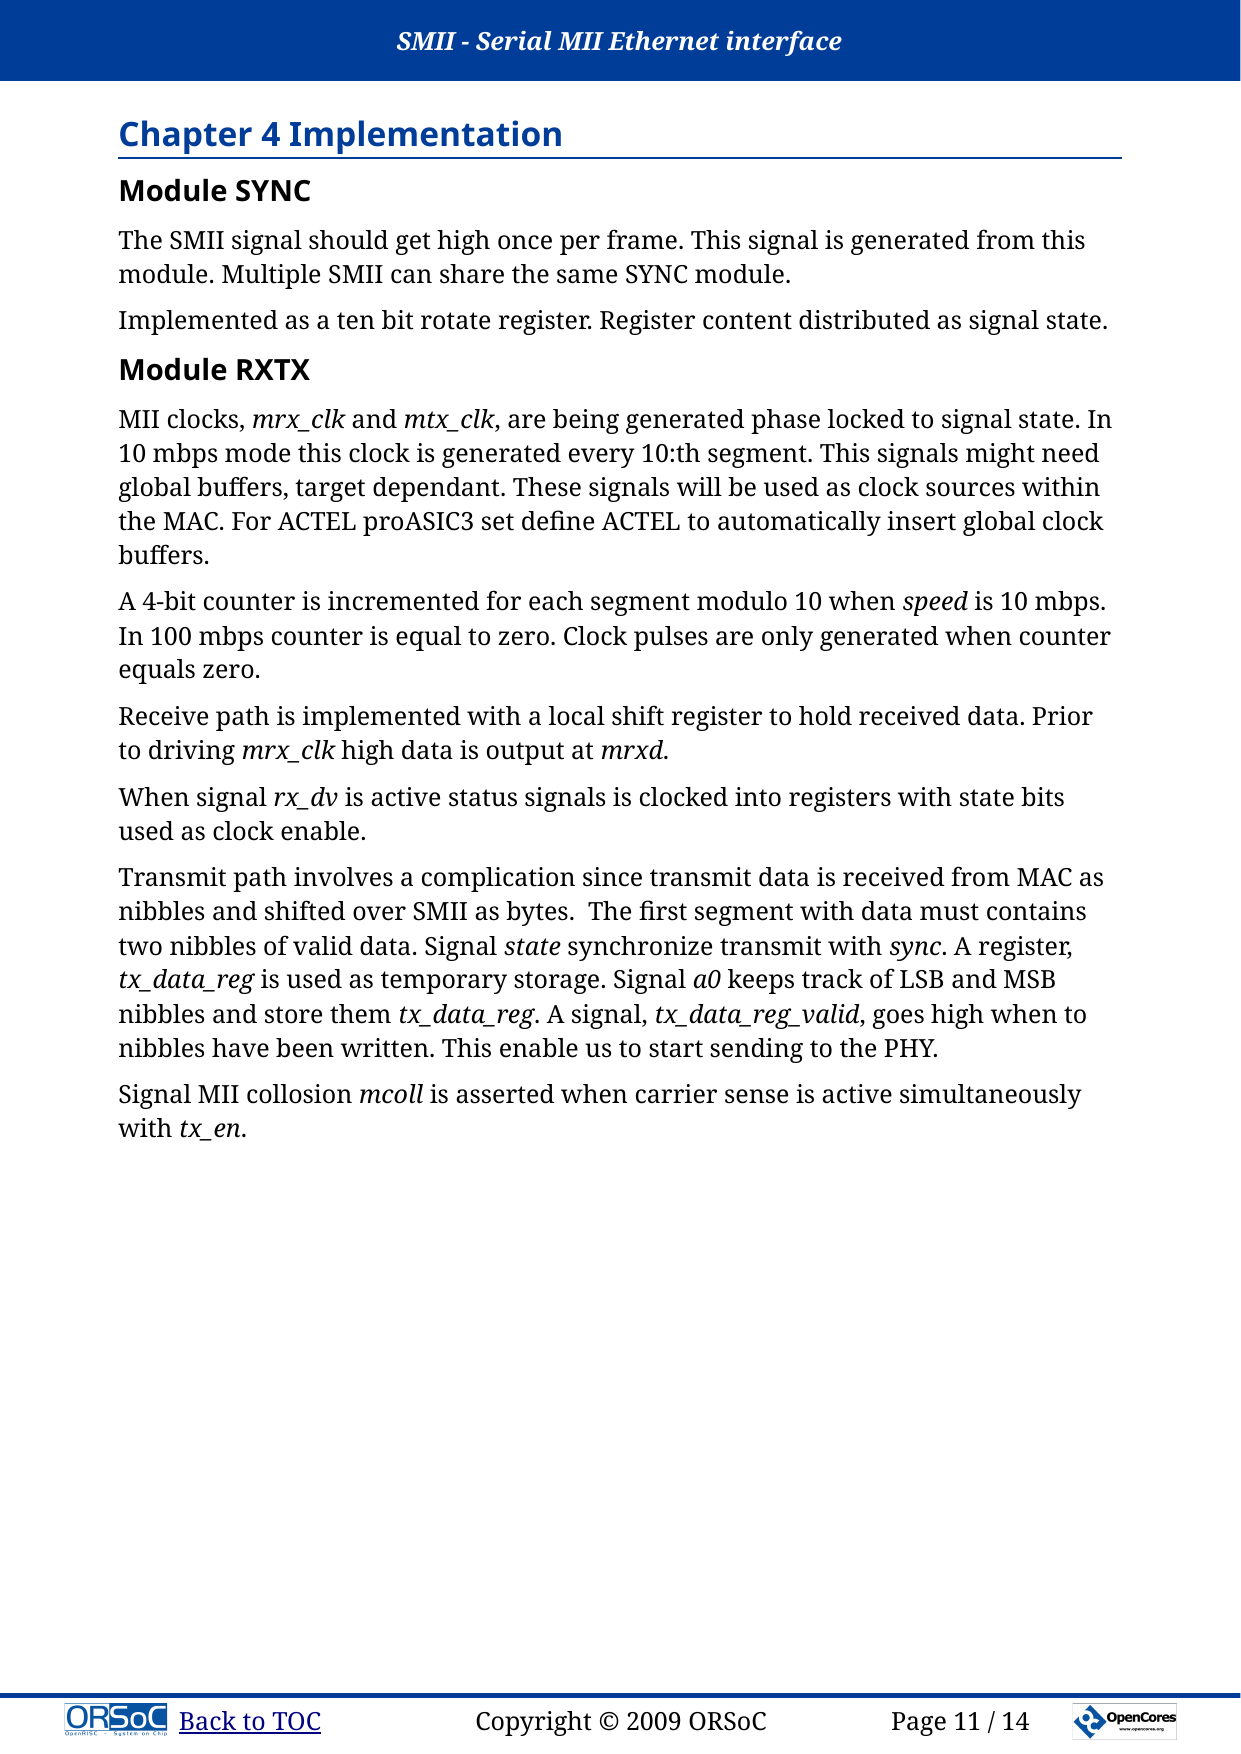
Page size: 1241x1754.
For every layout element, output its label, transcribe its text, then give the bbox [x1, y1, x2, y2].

text Receive path is implemented with a local shift register to hold received data. Prior to driving mrx_clk high data is output at mrxd. [118, 699, 1122, 767]
text Transmit path involves a complication since transmit data is received from MAC as nibbles and shifted over SMII as bytes. The first segment with data must contains two nibbles of valid data. Signal state synchronize transmit with sync. A register, tx_data_reg is used as temporary storage. Signal a0 keeps track of LSB and MSB nibbles and store them tx_data_reg. A signal, tx_data_reg_valid, goes high when to nibbles have been written. This enable us to start sending to the PHY. [118, 860, 1122, 1064]
subtitle Chapter 4 Implementation [118, 111, 1122, 157]
text MII clocks, mrx_clk and mtx_clk, are being generated phase locked to signal state. In 10 mbps mode this clock is generated every 10:th segment. This signals might need global buffers, target dependant. These signals will be used as clock sources within the MAC. For ACTEL proASIC3 set define ACTEL to automatically insert global clock buffers. [118, 401, 1122, 572]
picture [64, 1703, 168, 1736]
subtitle Module SYNC [118, 171, 1122, 210]
text Signal MII collosion mcoll is asserted when carrier sense is active simultaneously with tx_en. [118, 1077, 1122, 1145]
picture [1072, 1703, 1177, 1740]
text When signal rx_dv is active status signals is clocked into registers with state bits used as clock enable. [118, 779, 1122, 847]
text The SMII signal should get high once per frame. This signal is generated from this module. Multiple SMII can share the same SYNC module. [118, 222, 1122, 291]
text A 4-bit counter is incremented for each segment modulo 10 when speed is 10 mbps. In 100 mbps counter is equal to zero. Clock pulses are only generated when counter equals zero. [118, 584, 1122, 686]
subtitle Module RXTX [118, 349, 1122, 389]
text Implemented as a ten bit rotate register. Register content distributed as signal state. [118, 303, 1122, 337]
